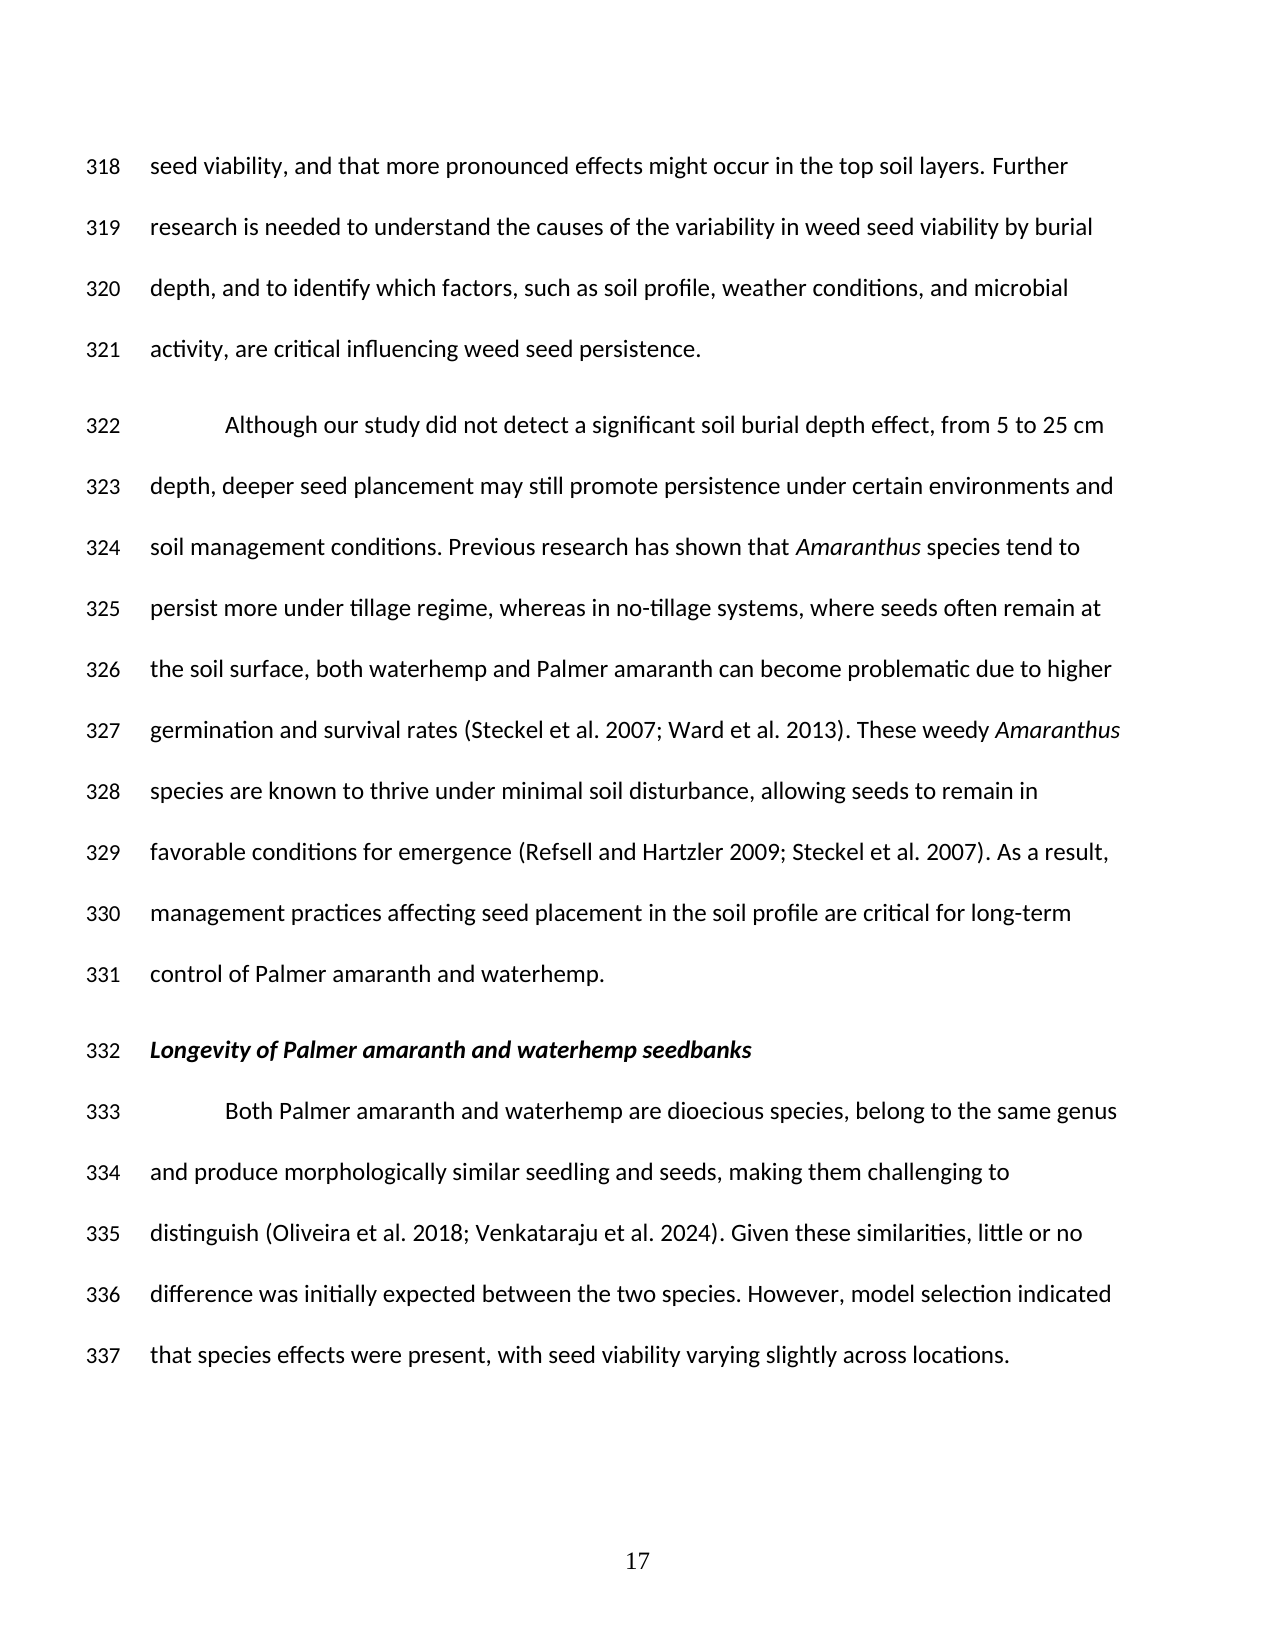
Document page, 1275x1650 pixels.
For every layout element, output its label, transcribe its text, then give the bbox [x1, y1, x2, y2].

text seed viability, and that more pronounced effects might occur in the top soil layers. Further research is needed to understand the causes of the variability in weed seed viability by burial depth, and to identify which factors, such as soil profile, weather conditions, and microbial activity, are critical influencing weed seed persistence. [150, 150, 1125, 364]
text Although our study did not detect a significant soil burial depth effect, from 5 to 25 cm depth, deeper seed plancement may still promote persistence under certain environments and soil management conditions. Previous research has shown that Amaranthus species tend to persist more under tillage regime, whereas in no-tillage systems, where seeds often remain at the soil surface, both waterhemp and Palmer amaranth can become problematic due to higher germination and survival rates (Steckel et al. 2007; Ward et al. 2013). These weedy Amaranthus species are known to thrive under minimal soil disturbance, allowing seeds to remain in favorable conditions for emergence (Refsell and Hartzler 2009; Steckel et al. 2007). As a result, management practices affecting seed placement in the soil profile are critical for long-term control of Palmer amaranth and waterhemp. [150, 409, 1125, 989]
text Longevity of Palmer amaranth and waterhemp seedbanks [150, 1034, 1125, 1064]
text Both Palmer amaranth and waterhemp are dioecious species, belong to the same genus and produce morphologically similar seedling and seeds, making them challenging to distinguish (Oliveira et al. 2018; Venkataraju et al. 2024). Given these similarities, little or no difference was initially expected between the two species. However, model selection indicated that species effects were present, with seed viability varying slightly across locations. [150, 1095, 1125, 1369]
